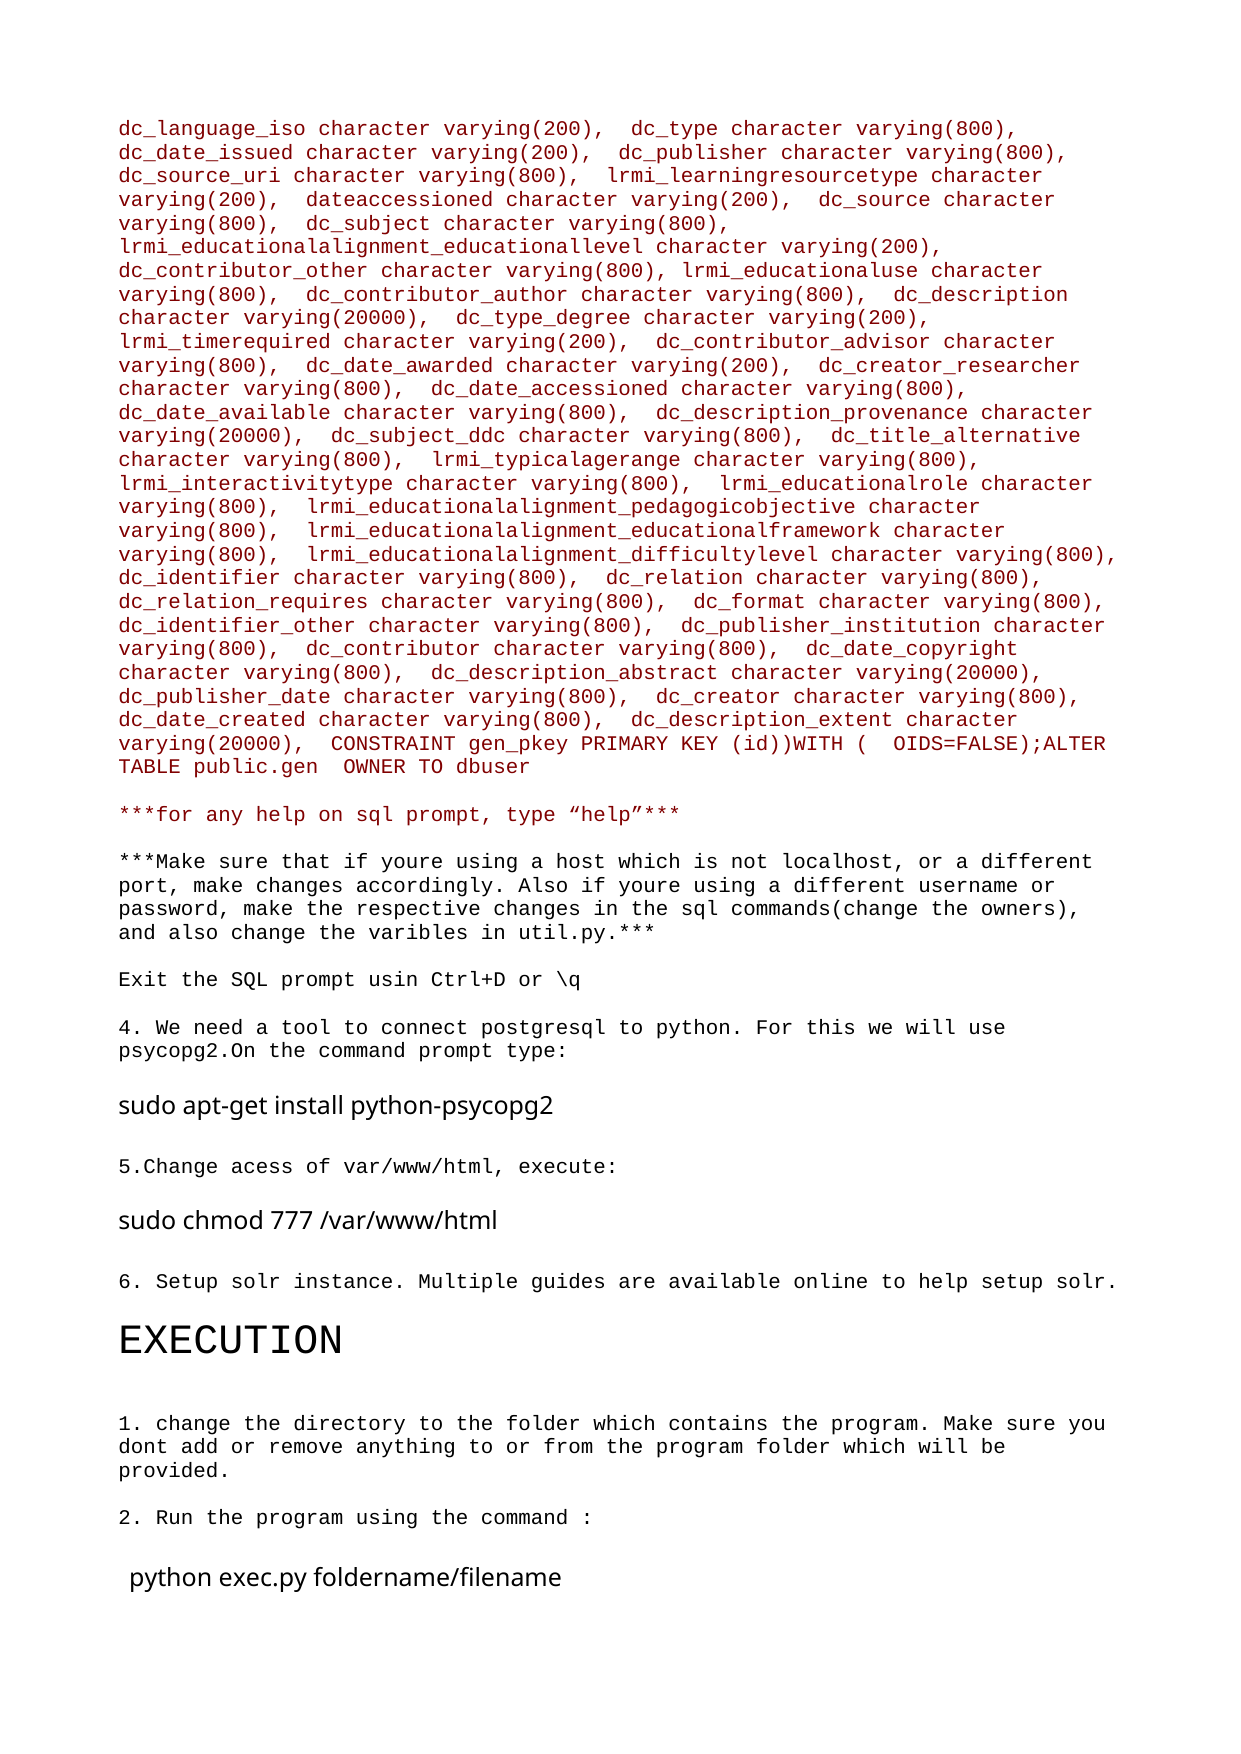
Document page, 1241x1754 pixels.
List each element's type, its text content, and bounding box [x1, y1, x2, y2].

text EXECUTION [118, 1318, 1122, 1366]
text ***Make sure that if youre using a host which is not localhost, or a different port, make changes accordingly. Also if youre using a different username or password, make the respective changes in the sql commands(change the owners), and also change the varibles in util.py.*** [118, 851, 1122, 946]
text python exec.py foldername/filename [118, 1559, 1122, 1593]
text sudo apt-get install python-psycopg2 [118, 1088, 1122, 1122]
text sudo chmod 777 /var/www/html [118, 1203, 1122, 1237]
text 5.Change acess of var/www/html, execute: [118, 1156, 1122, 1179]
text 6. Setup solr instance. Multiple guides are available online to help setup solr. [118, 1271, 1122, 1295]
text 2. Run the program using the command : [118, 1507, 1122, 1531]
text ***for any help on sql prompt, type “help”*** [118, 804, 1122, 827]
text 4. We need a tool to connect postgresql to python. For this we will use psycopg2.On the command prompt type: [118, 1017, 1122, 1064]
text 1. change the directory to the folder which contains the program. Make sure you dont add or remove anything to or from the program folder which will be provided. [118, 1413, 1122, 1484]
text Exit the SQL prompt usin Ctrl+D or \q [118, 969, 1122, 993]
text dc_language_iso character varying(200), dc_type character varying(800), dc_date_issued character varying(200), dc_publisher character varying(800), dc_source_uri character varying(800), lrmi_learningresourcetype character varying(200), dateaccessioned character varying(200), dc_source character varying(800), dc_subject character varying(800), lrmi_educationalalignment_educationallevel character varying(200), dc_contributor_other character varying(800), lrmi_educationaluse character varying(800), dc_contributor_author character varying(800), dc_description character varying(20000), dc_type_degree character varying(200), lrmi_timerequired character varying(200), dc_contributor_advisor character varying(800), dc_date_awarded character varying(200), dc_creator_researcher character varying(800), dc_date_accessioned character varying(800), dc_date_available character varying(800), dc_description_provenance character varying(20000), dc_subject_ddc character varying(800), dc_title_alternative character varying(800), lrmi_typicalagerange character varying(800), lrmi_interactivitytype character varying(800), lrmi_educationalrole character varying(800), lrmi_educationalalignment_pedagogicobjective character varying(800), lrmi_educationalalignment_educationalframework character varying(800), lrmi_educationalalignment_difficultylevel character varying(800), dc_identifier character varying(800), dc_relation character varying(800), dc_relation_requires character varying(800), dc_format character varying(800), dc_identifier_other character varying(800), dc_publisher_institution character varying(800), dc_contributor character varying(800), dc_date_copyright character varying(800), dc_description_abstract character varying(20000), dc_publisher_date character varying(800), dc_creator character varying(800), dc_date_created character varying(800), dc_description_extent character varying(20000), CONSTRAINT gen_pkey PRIMARY KEY (id))WITH ( OIDS=FALSE);ALTER TABLE public.gen OWNER TO dbuser [118, 118, 1122, 780]
